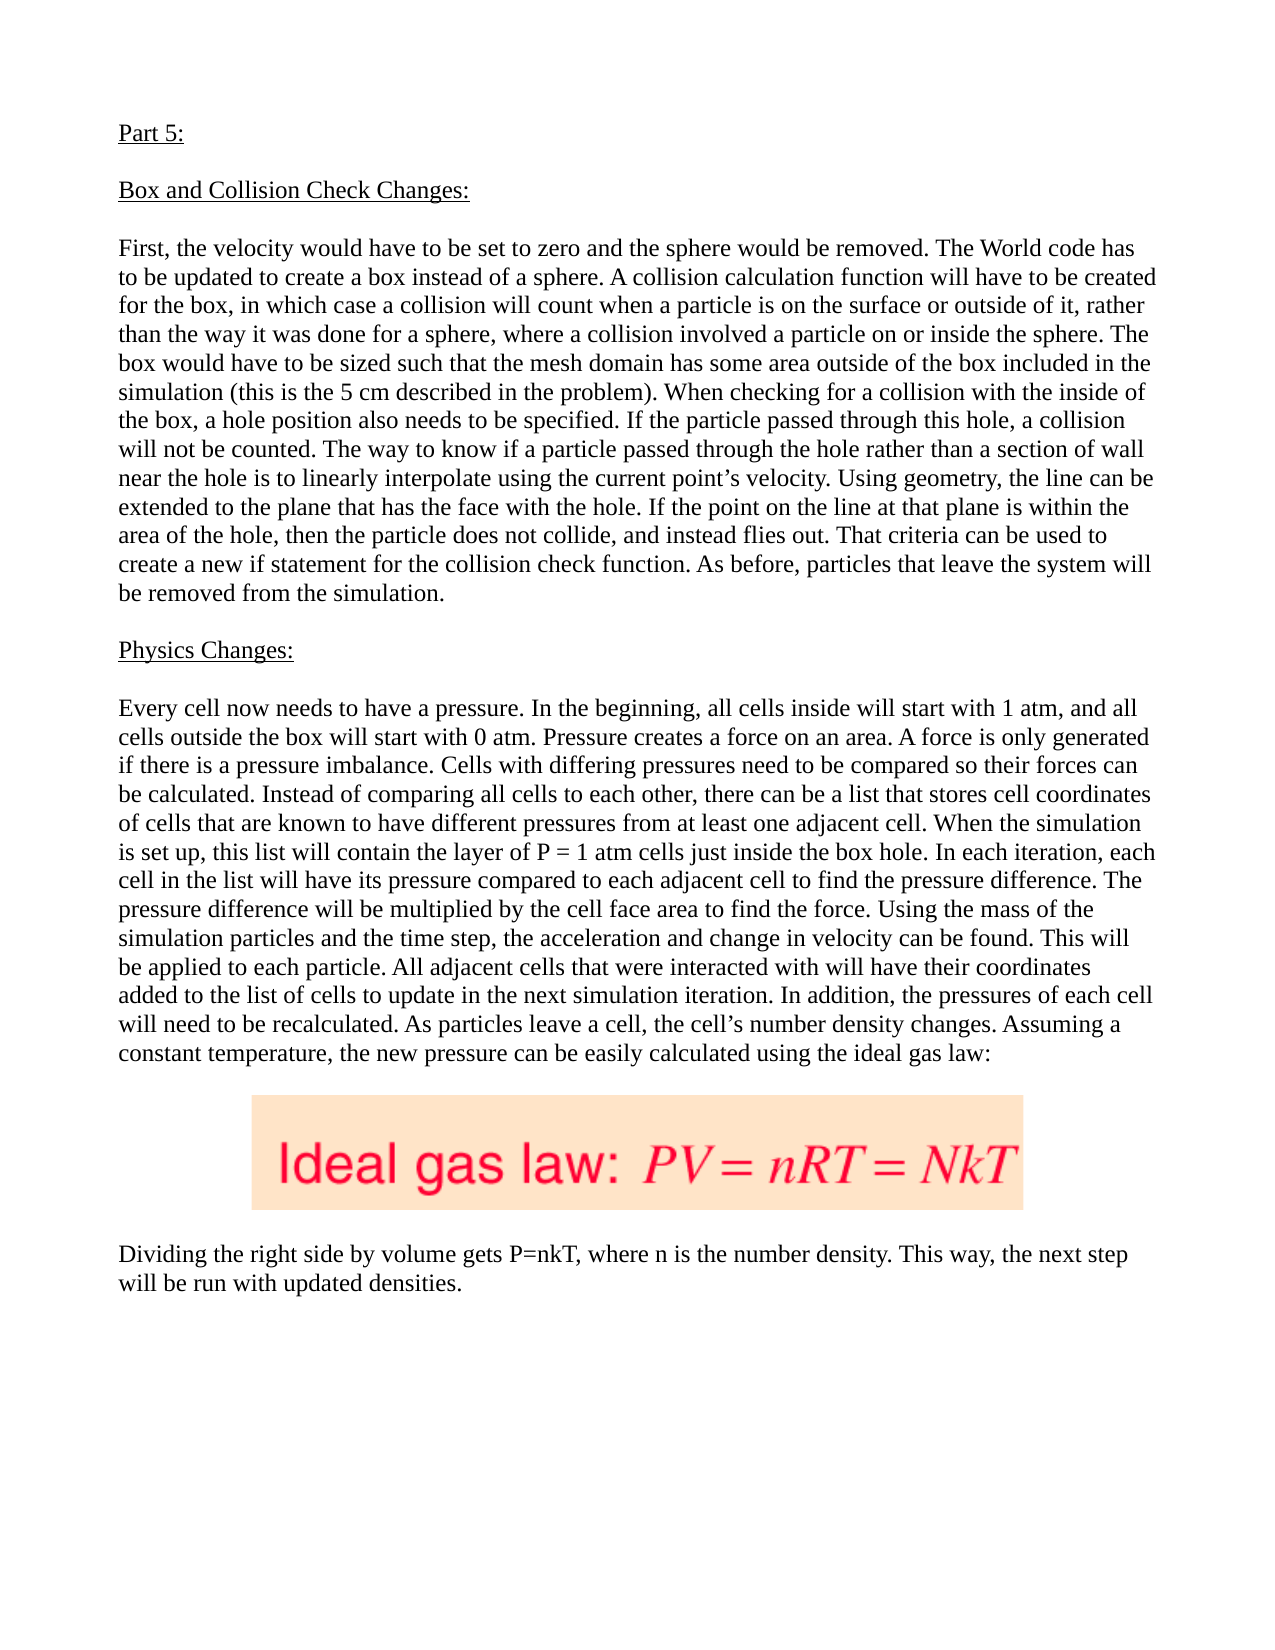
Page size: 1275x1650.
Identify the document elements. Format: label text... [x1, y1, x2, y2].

text First, the velocity would have to be set to zero and the sphere would be removed. The World code has to be updated to create a box instead of a sphere. A collision calculation function will have to be created for the box, in which case a collision will count when a particle is on the surface or outside of it, rather than the way it was done for a sphere, where a collision involved a particle on or inside the sphere. The box would have to be sized such that the mesh domain has some area outside of the box included in the simulation (this is the 5 cm described in the problem). When checking for a collision with the inside of the box, a hole position also needs to be specified. If the particle passed through this hole, a collision will not be counted. The way to know if a particle passed through the hole rather than a section of wall near the hole is to linearly interpolate using the current point’s velocity. Using geometry, the line can be extended to the plane that has the face with the hole. If the point on the line at that plane is within the area of the hole, then the particle does not collide, and instead flies out. That criteria can be used to create a new if statement for the collision check function. As before, particles that leave the system will be removed from the simulation. [118, 233, 1157, 607]
text Box and Collision Check Changes: [118, 176, 1157, 204]
text Dividing the right side by volume gets P=nkT, where n is the number density. This way, the next step will be run with updated densities. [118, 1239, 1157, 1297]
text Every cell now needs to have a pressure. In the beginning, all cells inside will start with 1 atm, and all cells outside the box will start with 0 atm. Pressure creates a force on an area. A force is only generated if there is a pressure imbalance. Cells with differing pressures need to be compared so their forces can be calculated. Instead of comparing all cells to each other, there can be a list that stores cell coordinates of cells that are known to have different pressures from at least one adjacent cell. When the simulation is set up, this list will contain the layer of P = 1 atm cells just inside the box hole. In each iteration, each cell in the list will have its pressure compared to each adjacent cell to find the pressure difference. The pressure difference will be multiplied by the cell face area to find the force. Using the mass of the simulation particles and the time step, the acceleration and change in velocity can be found. This will be applied to each particle. All adjacent cells that were interacted with will have their coordinates added to the list of cells to update in the next simulation iteration. In addition, the pressures of each cell will need to be recalculated. As particles leave a cell, the cell’s number density changes. Assuming a constant temperature, the new pressure can be easily calculated using the ideal gas law: [118, 693, 1157, 1067]
text Physics Changes: [118, 636, 1157, 664]
picture [251, 1095, 1024, 1210]
text Part 5: [118, 118, 1157, 147]
